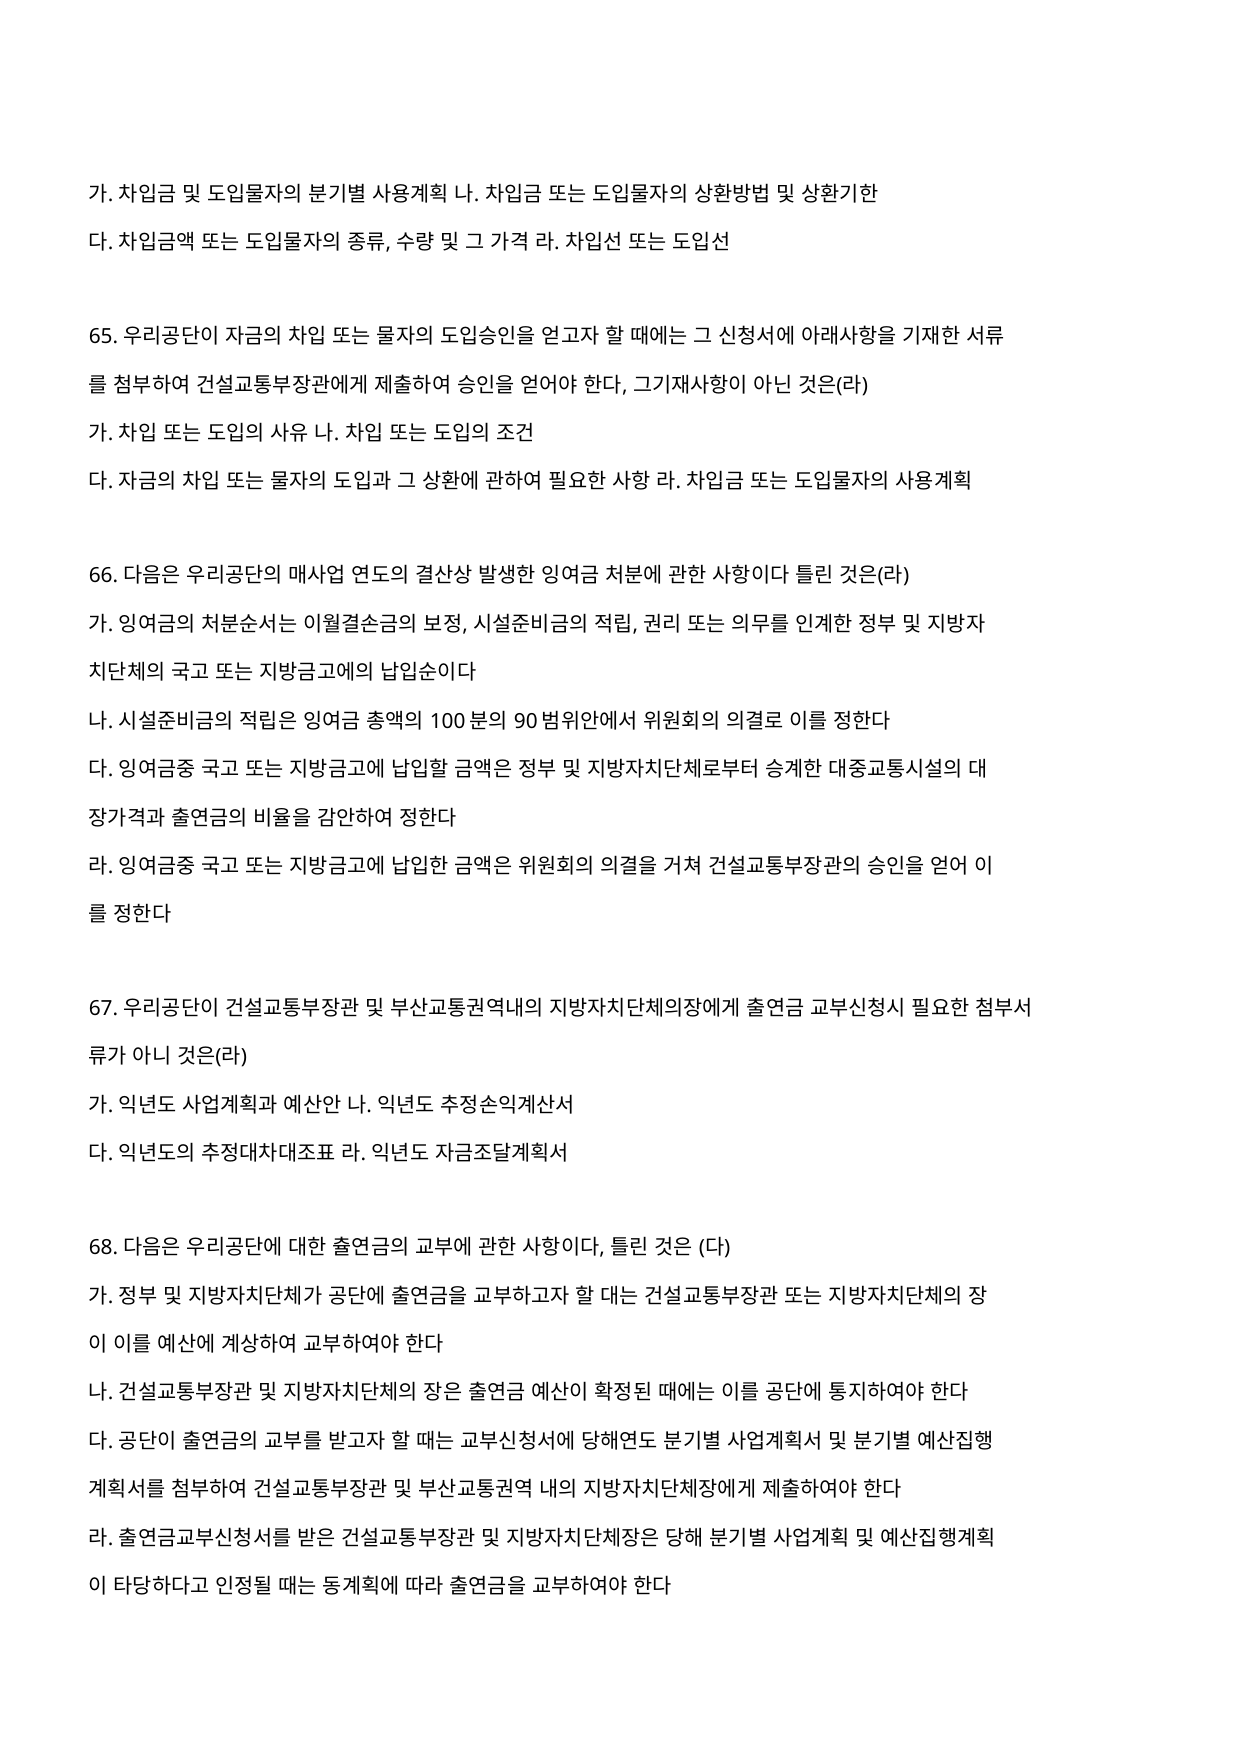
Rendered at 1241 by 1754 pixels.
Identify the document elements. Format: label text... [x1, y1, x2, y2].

text 가. 차입금 및 도입물자의 분기별 사용계획 나. 차입금 또는 도입물자의 상환방법 및 상환기한 [88, 177, 1152, 207]
text 라. 잉여금중 국고 또는 지방금고에 납입한 금액은 위원회의 의결을 거쳐 건설교통부장관의 승인을 얻어 이 [88, 849, 1152, 879]
text 가. 익년도 사업계획과 예산안 나. 익년도 추정손익계산서 [88, 1088, 1152, 1118]
text 가. 정부 및 지방자치단체가 공단에 출연금을 교부하고자 할 대는 건설교통부장관 또는 지방자치단체의 장 [88, 1279, 1152, 1309]
text 67. 우리공단이 건설교통부장관 및 부산교통권역내의 지방자치단체의장에게 출연금 교부신청시 필요한 첨부서 [88, 991, 1152, 1022]
text 치단체의 국고 또는 지방금고에의 납입순이다 [88, 656, 1152, 686]
text 를 정한다 [88, 897, 1152, 928]
text 라. 출연금교부신청서를 받은 건설교통부장관 및 지방자치단체장은 당해 분기별 사업계획 및 예산집행계획 [88, 1521, 1152, 1551]
text 를 첨부하여 건설교통부장관에게 제출하여 승인을 얻어야 한다, 그기재사항이 아닌 것은(라) [88, 368, 1152, 398]
text 가. 차입 또는 도입의 사유 나. 차입 또는 도입의 조건 [88, 416, 1152, 447]
text 66. 다음은 우리공단의 매사업 연도의 결산상 발생한 잉여금 처분에 관한 사항이다 틀린 것은(라) [88, 559, 1152, 589]
text 다. 공단이 출연금의 교부를 받고자 할 때는 교부신청서에 당해연도 분기별 사업계획서 및 분기별 예산집행 [88, 1424, 1152, 1454]
text 이 이를 예산에 계상하여 교부하여야 한다 [88, 1327, 1152, 1357]
text 나. 시설준비금의 적립은 잉여금 총액의 100분의 90범위안에서 위원회의 의결로 이를 정한다 [88, 704, 1152, 734]
text 65. 우리공단이 자금의 차입 또는 물자의 도입승인을 얻고자 할 때에는 그 신청서에 아래사항을 기재한 서류 [88, 319, 1152, 350]
text 나. 건설교통부장관 및 지방자치단체의 장은 출연금 예산이 확정된 때에는 이를 공단에 통지하여야 한다 [88, 1376, 1152, 1406]
text 장가격과 출연금의 비율을 감안하여 정한다 [88, 801, 1152, 831]
text 가. 잉여금의 처분순서는 이월결손금의 보정, 시설준비금의 적립, 권리 또는 의무를 인계한 정부 및 지방자 [88, 607, 1152, 637]
text 68. 다음은 우리공단에 대한 츌연금의 교부에 관한 사항이다, 틀린 것은 (다) [88, 1230, 1152, 1261]
text 다. 익년도의 추정대차대조표 라. 익년도 자금조달계획서 [88, 1137, 1152, 1167]
text 다. 자금의 차입 또는 물자의 도입과 그 상환에 관하여 필요한 사항 라. 차입금 또는 도입물자의 사용계획 [88, 465, 1152, 495]
text 다. 잉여금중 국고 또는 지방금고에 납입할 금액은 정부 및 지방자치단체로부터 승계한 대중교통시설의 대 [88, 752, 1152, 783]
text 이 타당하다고 인정될 때는 동계획에 따라 출연금을 교부하여야 한다 [88, 1569, 1152, 1599]
text 류가 아니 것은(라) [88, 1040, 1152, 1070]
text 계획서를 첨부하여 건설교통부장관 및 부산교통권역 내의 지방자치단체장에게 제출하여야 한다 [88, 1472, 1152, 1503]
text 다. 차입금액 또는 도입물자의 종류, 수량 및 그 가격 라. 차입선 또는 도입선 [88, 226, 1152, 256]
